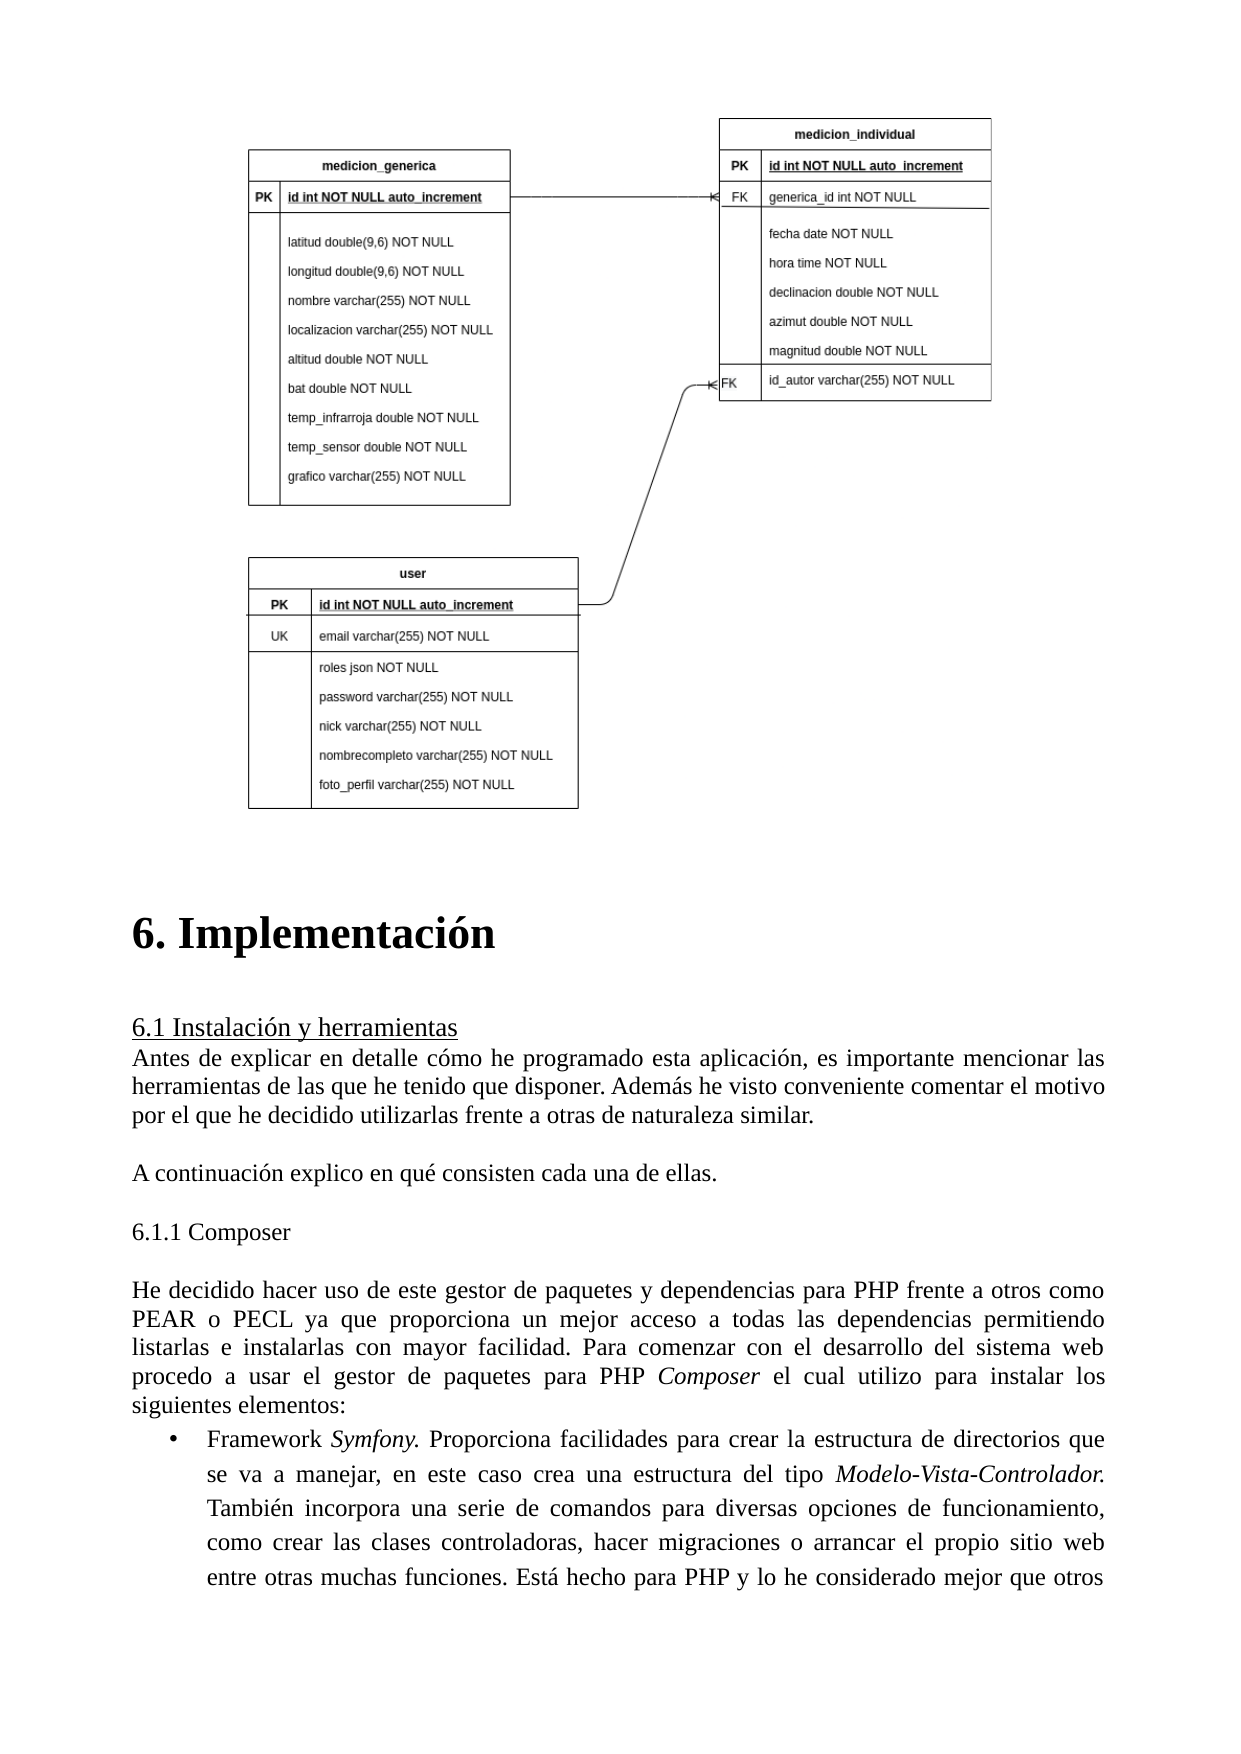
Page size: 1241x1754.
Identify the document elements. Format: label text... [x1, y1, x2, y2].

text 6. Implementación [132, 906, 1106, 959]
text Antes de explicar en detalle cómo he programado esta aplicación, es importante mencionar las herramientas de las que he tenido que disponer. Además he visto conveniente comentar el motivo por el que he decidido utilizarlas frente a otras de naturaleza similar. [132, 1043, 1106, 1129]
text 6.1.1 Composer [132, 1217, 1106, 1246]
text He decidido hacer uso de este gestor de paquetes y dependencias para PHP frente a otros como PEAR o PECL ya que proporciona un mejor acceso a todas las dependencias permitiendo listarlas e instalarlas con mayor facilidad. Para comenzar con el desarrollo del sistema web procedo a usar el gestor de paquetes para PHP Composer el cual utilizo para instalar los siguientes elementos: [132, 1275, 1106, 1419]
text 6.1 Instalación y herramientas [132, 1011, 1106, 1043]
list Framework Symfony. Proporciona facilidades para crear la estructura de directorios que se va a manejar, en este caso crea una estructura del tipo Modelo-Vista-Controlador. También incorpora una serie de comandos para diversas opciones de funcionamiento, como crear las clases controladoras, hacer migraciones o arrancar el propio sitio web entre otras muchas funciones. Está hecho para PHP y lo he considerado mejor que otros [169, 1419, 1106, 1591]
picture [245, 118, 992, 809]
text A continuación explico en qué consisten cada una de ellas. [132, 1158, 1106, 1186]
